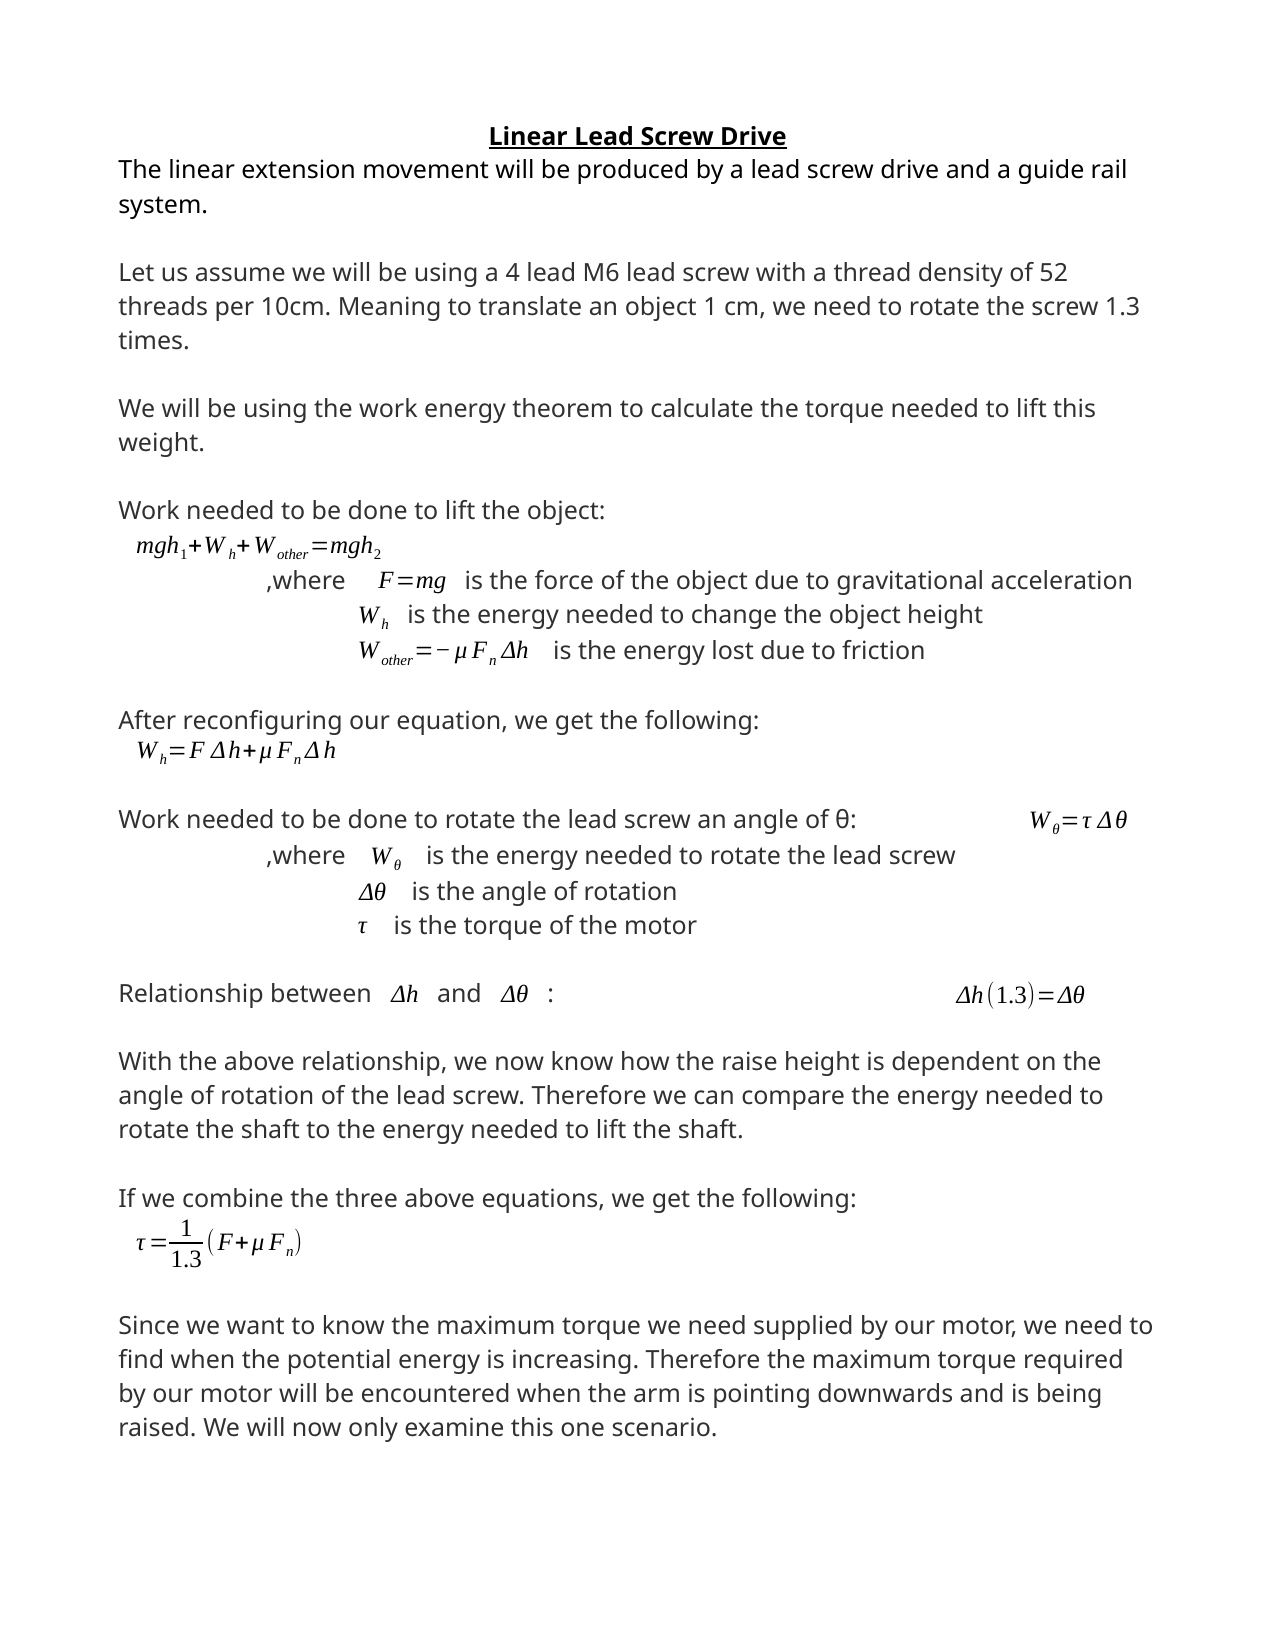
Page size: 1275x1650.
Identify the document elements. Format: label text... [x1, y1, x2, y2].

text Work needed to be done to rotate the lead screw an angle of θ: [118, 802, 1157, 838]
text is the angle of rotation [118, 874, 1157, 908]
text Let us assume we will be using a 4 lead M6 lead screw with a thread density of 52 threads per 10cm. Meaning to translate an object 1 cm, we need to rotate the screw 1.3 times. [118, 254, 1157, 357]
text The linear extension movement will be produced by a lead screw drive and a guide rail system. [118, 152, 1157, 220]
text Work needed to be done to lift the object: [118, 493, 1157, 563]
text ,where is the force of the object due to gravitational acceleration [118, 563, 1157, 597]
text With the above relationship, we now know how the raise height is dependent on the angle of rotation of the lead screw. Therefore we can compare the energy needed to rotate the shaft to the energy needed to lift the shaft. [118, 1044, 1157, 1146]
text If we combine the three above equations, we get the following: [118, 1180, 1157, 1273]
text is the energy needed to change the object height [118, 597, 1157, 633]
text is the energy lost due to friction [118, 633, 1157, 668]
text ,where is the energy needed to rotate the lead screw [118, 838, 1157, 874]
text Since we want to know the maximum torque we need supplied by our motor, we need to find when the potential energy is increasing. Therefore the maximum torque required by our motor will be encountered when the arm is pointing downwards and is being raised. We will now only examine this one scenario. [118, 1307, 1157, 1443]
text We will be using the work energy theorem to calculate the torque needed to lift this weight. [118, 391, 1157, 459]
text Linear Lead Screw Drive [118, 118, 1157, 152]
text is the torque of the motor [118, 908, 1157, 942]
text Relationship betweenand: [118, 976, 1157, 1010]
text After reconfiguring our equation, we get the following: [118, 702, 1157, 768]
